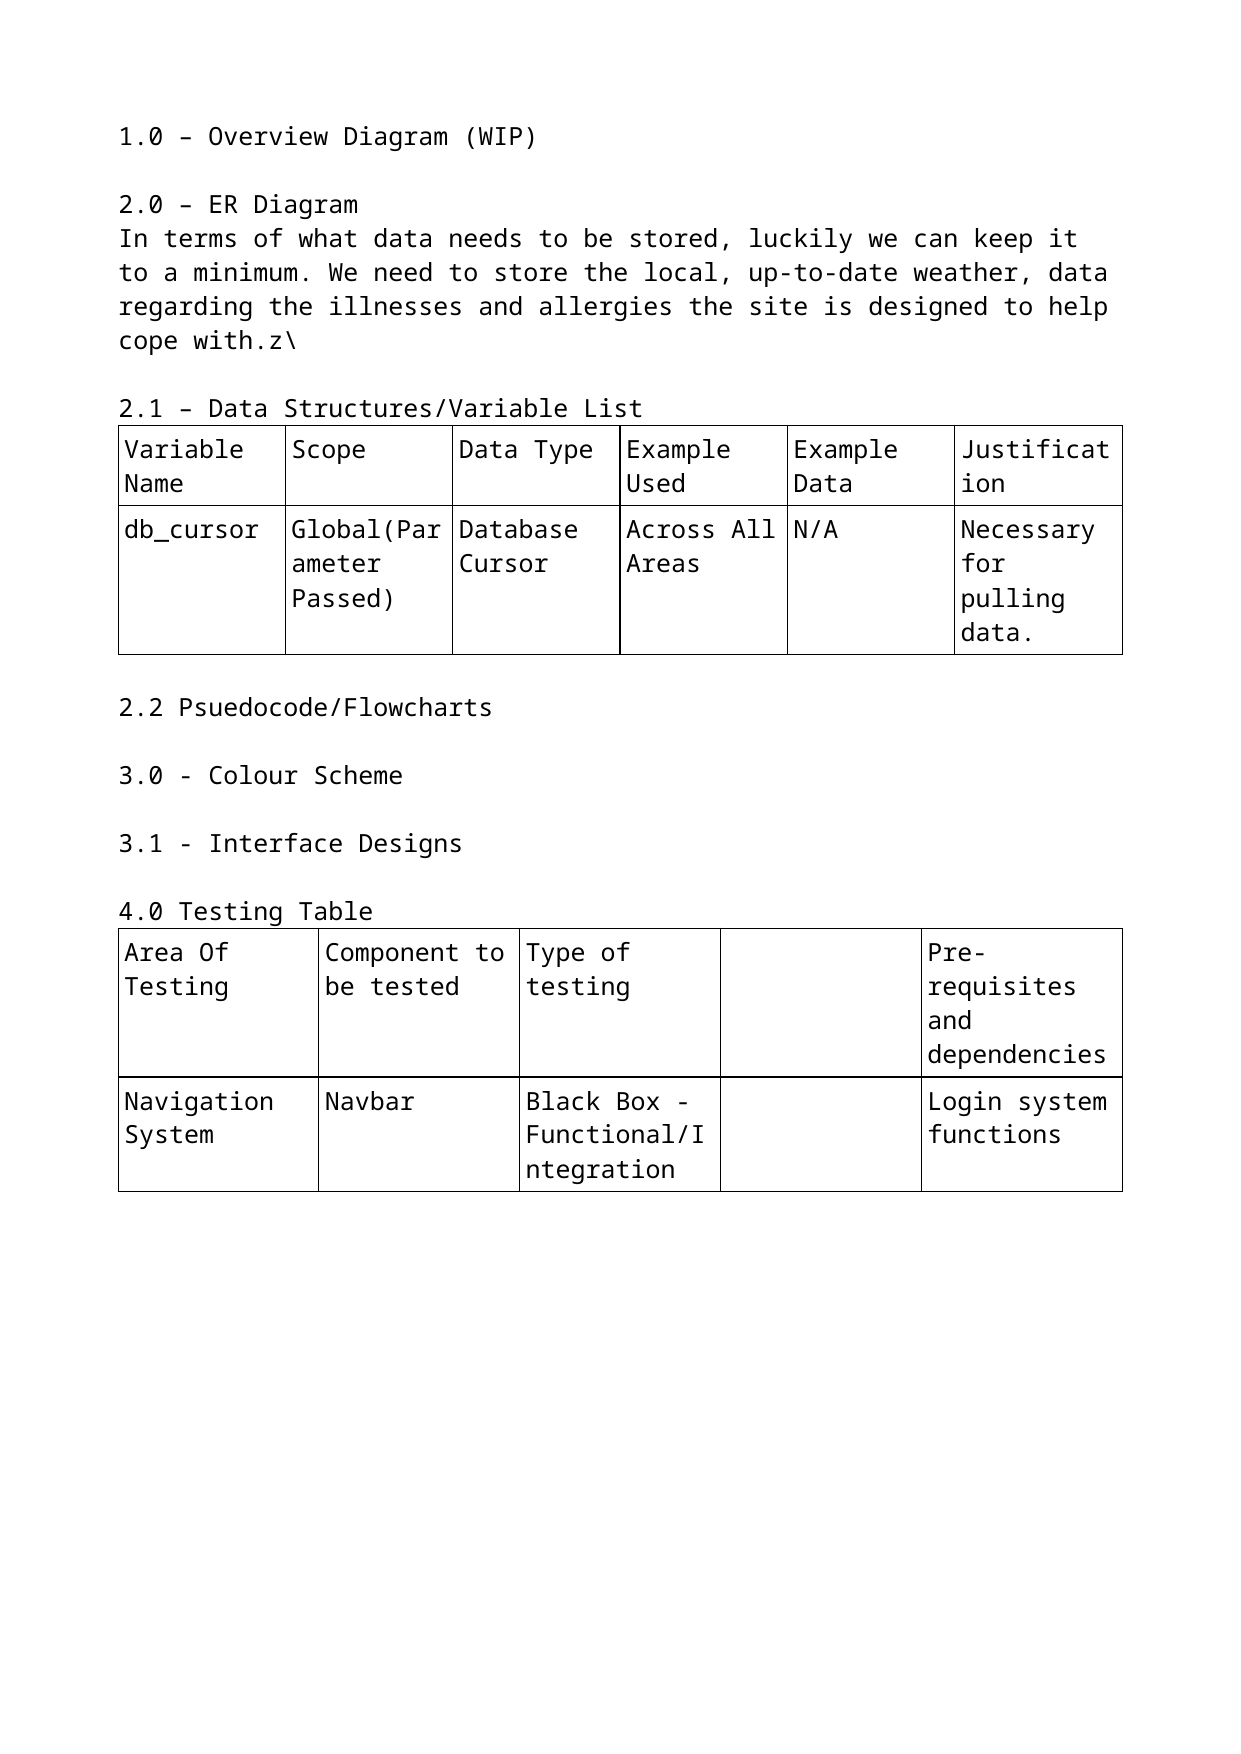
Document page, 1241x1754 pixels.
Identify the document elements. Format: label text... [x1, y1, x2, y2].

text 2.2 Psuedocode/Flowcharts [118, 689, 1122, 723]
table_cell Login system functions [922, 1078, 1122, 1191]
table_cell Navbar [319, 1078, 519, 1191]
table_cell N/A [788, 506, 954, 654]
table_cell Black Box - Functional/Integration [520, 1078, 720, 1191]
table_header Type of testing [520, 929, 720, 1076]
table_header Area Of Testing [119, 929, 318, 1076]
table_cell Necessary for pulling data. [955, 506, 1122, 654]
table_cell Across All Areas [621, 506, 787, 654]
table_header Example Used [621, 426, 787, 505]
text 4.0 Testing Table [118, 893, 1122, 928]
text 3.0 - Colour Scheme [118, 757, 1122, 791]
table_header [721, 929, 921, 1076]
text 3.1 - Interface Designs [118, 825, 1122, 859]
table_cell Navigation System [119, 1078, 318, 1191]
table_header Data Type [453, 426, 619, 505]
table_header Scope [286, 426, 452, 505]
table_cell Global(Parameter Passed) [286, 506, 452, 654]
table_header Example Data [788, 426, 954, 505]
text 2.1 – Data Structures/Variable List [118, 391, 1122, 425]
table_header Justification [955, 426, 1122, 505]
text 1.0 – Overview Diagram (WIP) [118, 118, 1122, 152]
table_header Variable Name [119, 426, 285, 505]
table_header Pre-requisites and dependencies [922, 929, 1122, 1076]
table_cell [721, 1078, 921, 1191]
table_cell db_cursor [119, 506, 285, 654]
text 2.0 – ER Diagram [118, 186, 1122, 220]
text In terms of what data needs to be stored, luckily we can keep it to a minimum. We need to store the local, up-to-date weather, data regarding the illnesses and allergies the site is designed to help cope with.z\ [118, 220, 1122, 357]
table_cell Database Cursor [453, 506, 619, 654]
table_header Component to be tested [319, 929, 519, 1076]
